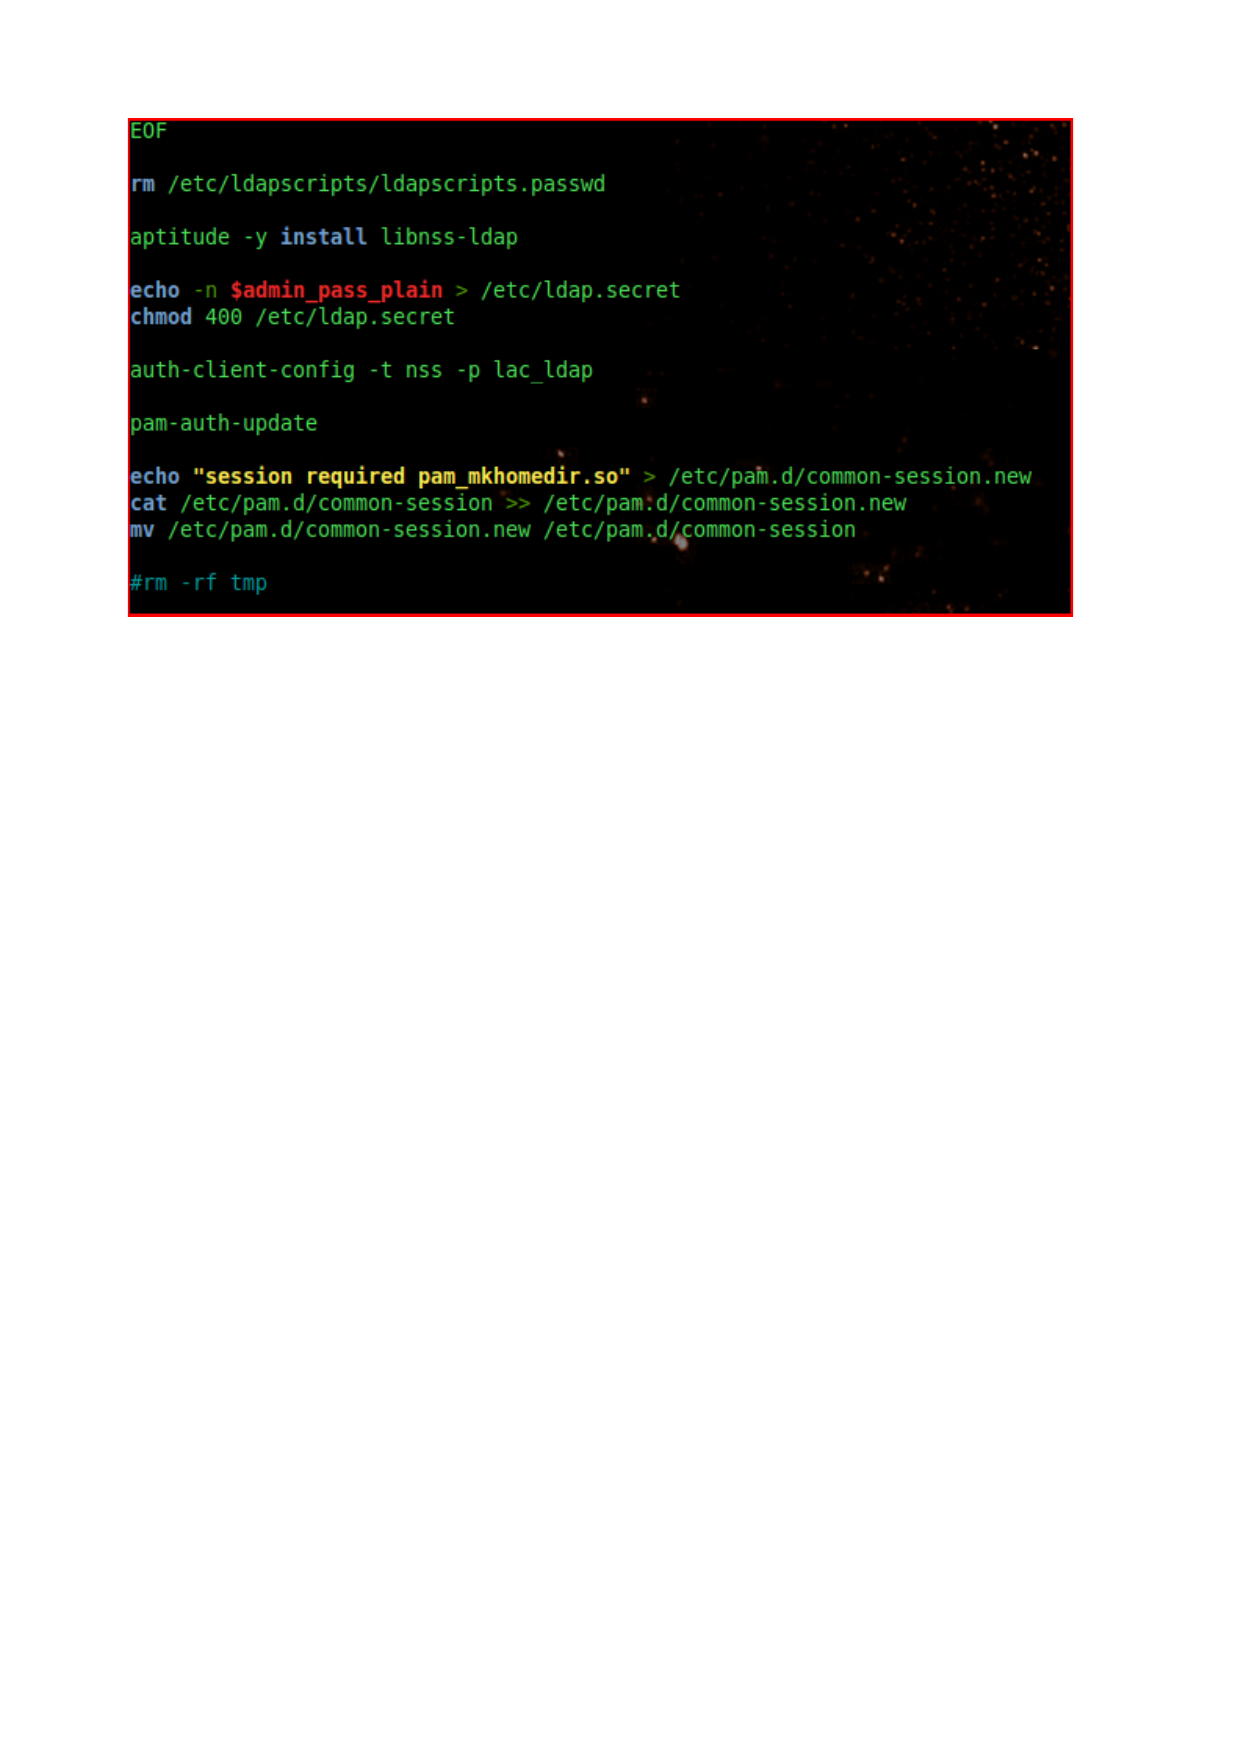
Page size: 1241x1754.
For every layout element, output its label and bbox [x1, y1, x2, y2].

picture [127, 118, 1074, 617]
